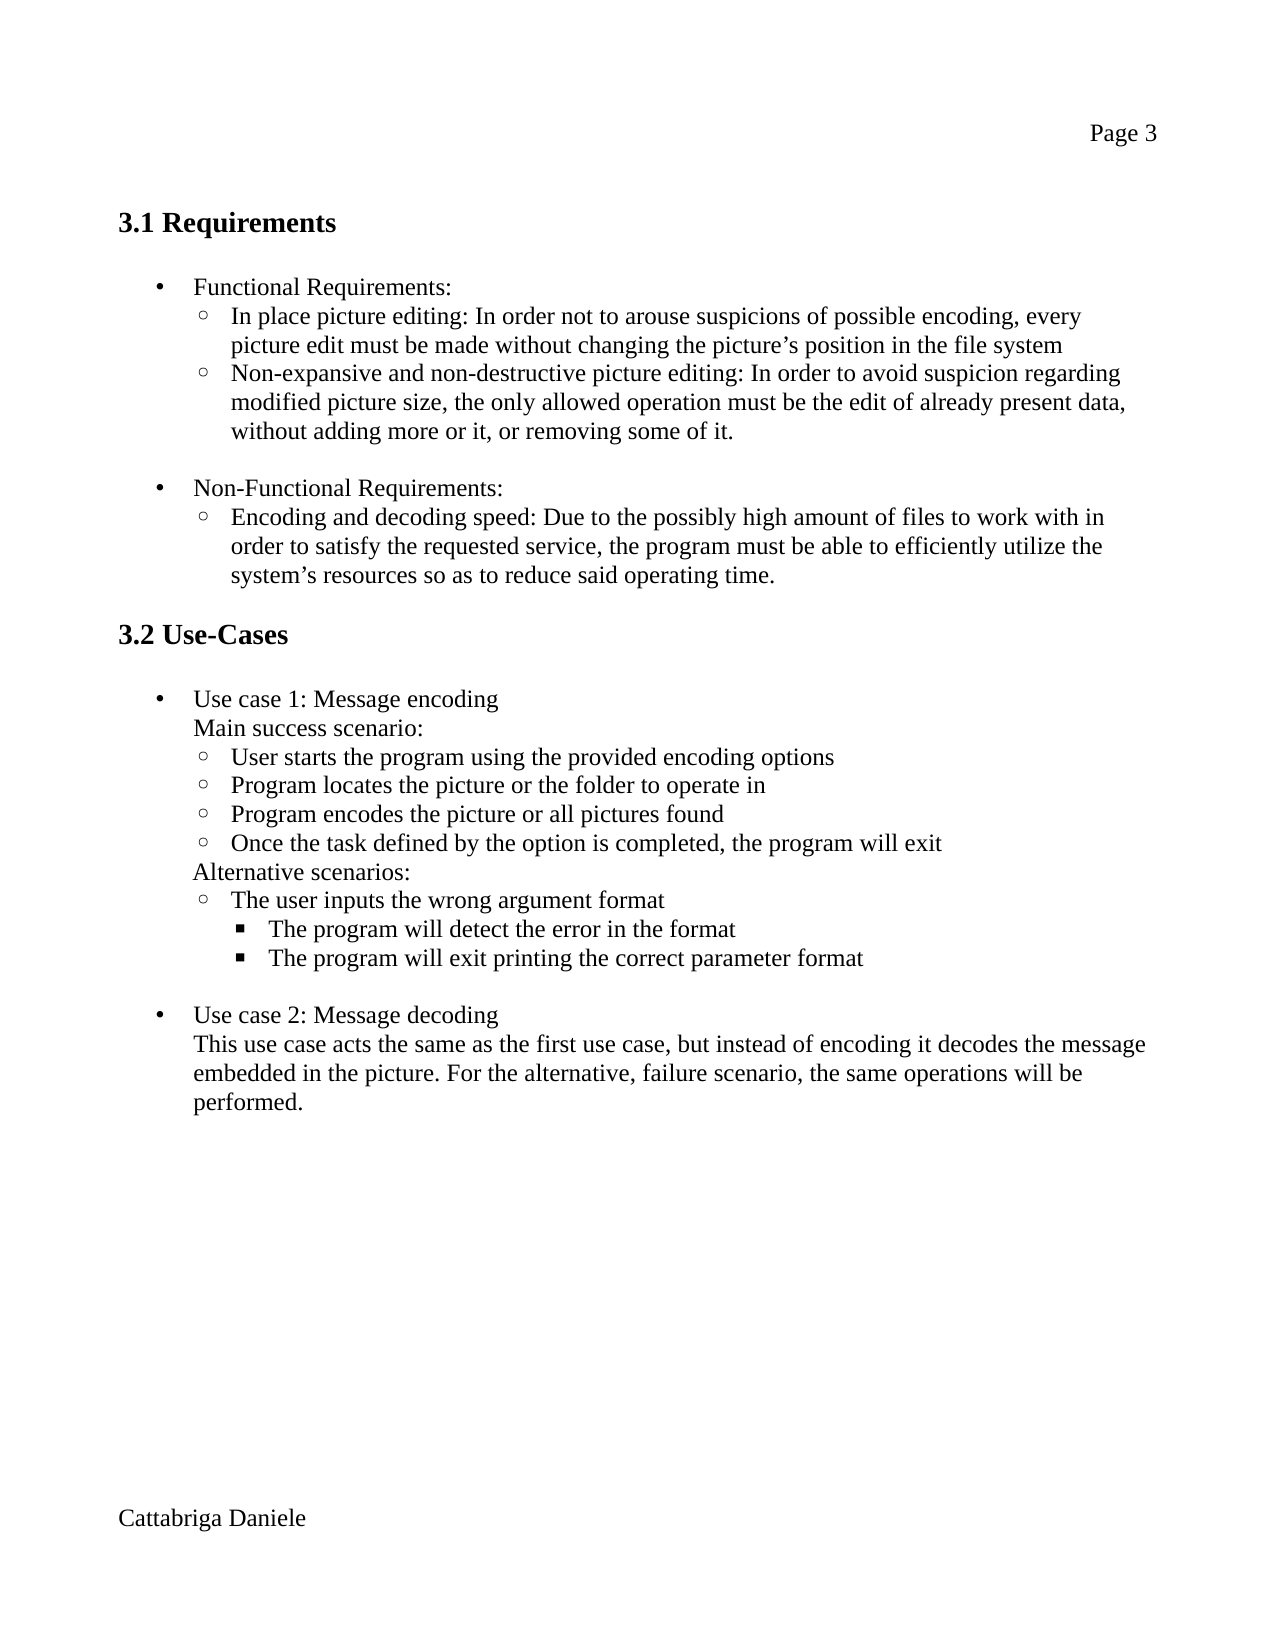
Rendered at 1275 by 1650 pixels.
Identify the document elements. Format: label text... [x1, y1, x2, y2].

list Functional Requirements: [156, 272, 1157, 301]
list This use case acts the same as the first use case, but instead of encoding it decodes the message embedded in the picture. For the alternative, failure scenario, the same operations will be performed. [156, 1029, 1157, 1116]
list Use case 2: Message decoding [156, 1001, 1157, 1029]
list Non-Functional Requirements: [156, 473, 1157, 502]
text 3.2 Use-Cases [118, 617, 1157, 651]
list Non-expansive and non-destructive picture editing: In order to avoid suspicion regarding modified picture size, the only allowed operation must be the edit of already present data, without adding more or it, or removing some of it. [193, 358, 1157, 445]
text Alternative scenarios: [118, 857, 1157, 886]
list Use case 1: Message encoding [156, 684, 1157, 713]
list Main success scenario: [156, 713, 1157, 742]
text 3.1 Requirements [118, 205, 1157, 239]
list In place picture editing: In order not to arouse suspicions of possible encoding, every picture edit must be made without changing the picture’s position in the file system [193, 301, 1157, 358]
list The program will exit printing the correct parameter format [231, 943, 1157, 972]
list The user inputs the wrong argument format [193, 886, 1157, 914]
list The program will detect the error in the format [231, 914, 1157, 943]
list Program locates the picture or the folder to operate in [193, 771, 1157, 799]
list User starts the program using the provided encoding options [193, 742, 1157, 771]
list Encoding and decoding speed: Due to the possibly high amount of files to work with in order to satisfy the requested service, the program must be able to efficiently utilize the system’s resources so as to reduce said operating time. [193, 502, 1157, 588]
list Once the task defined by the option is completed, the program will exit [193, 828, 1157, 857]
list Program encodes the picture or all pictures found [193, 799, 1157, 828]
